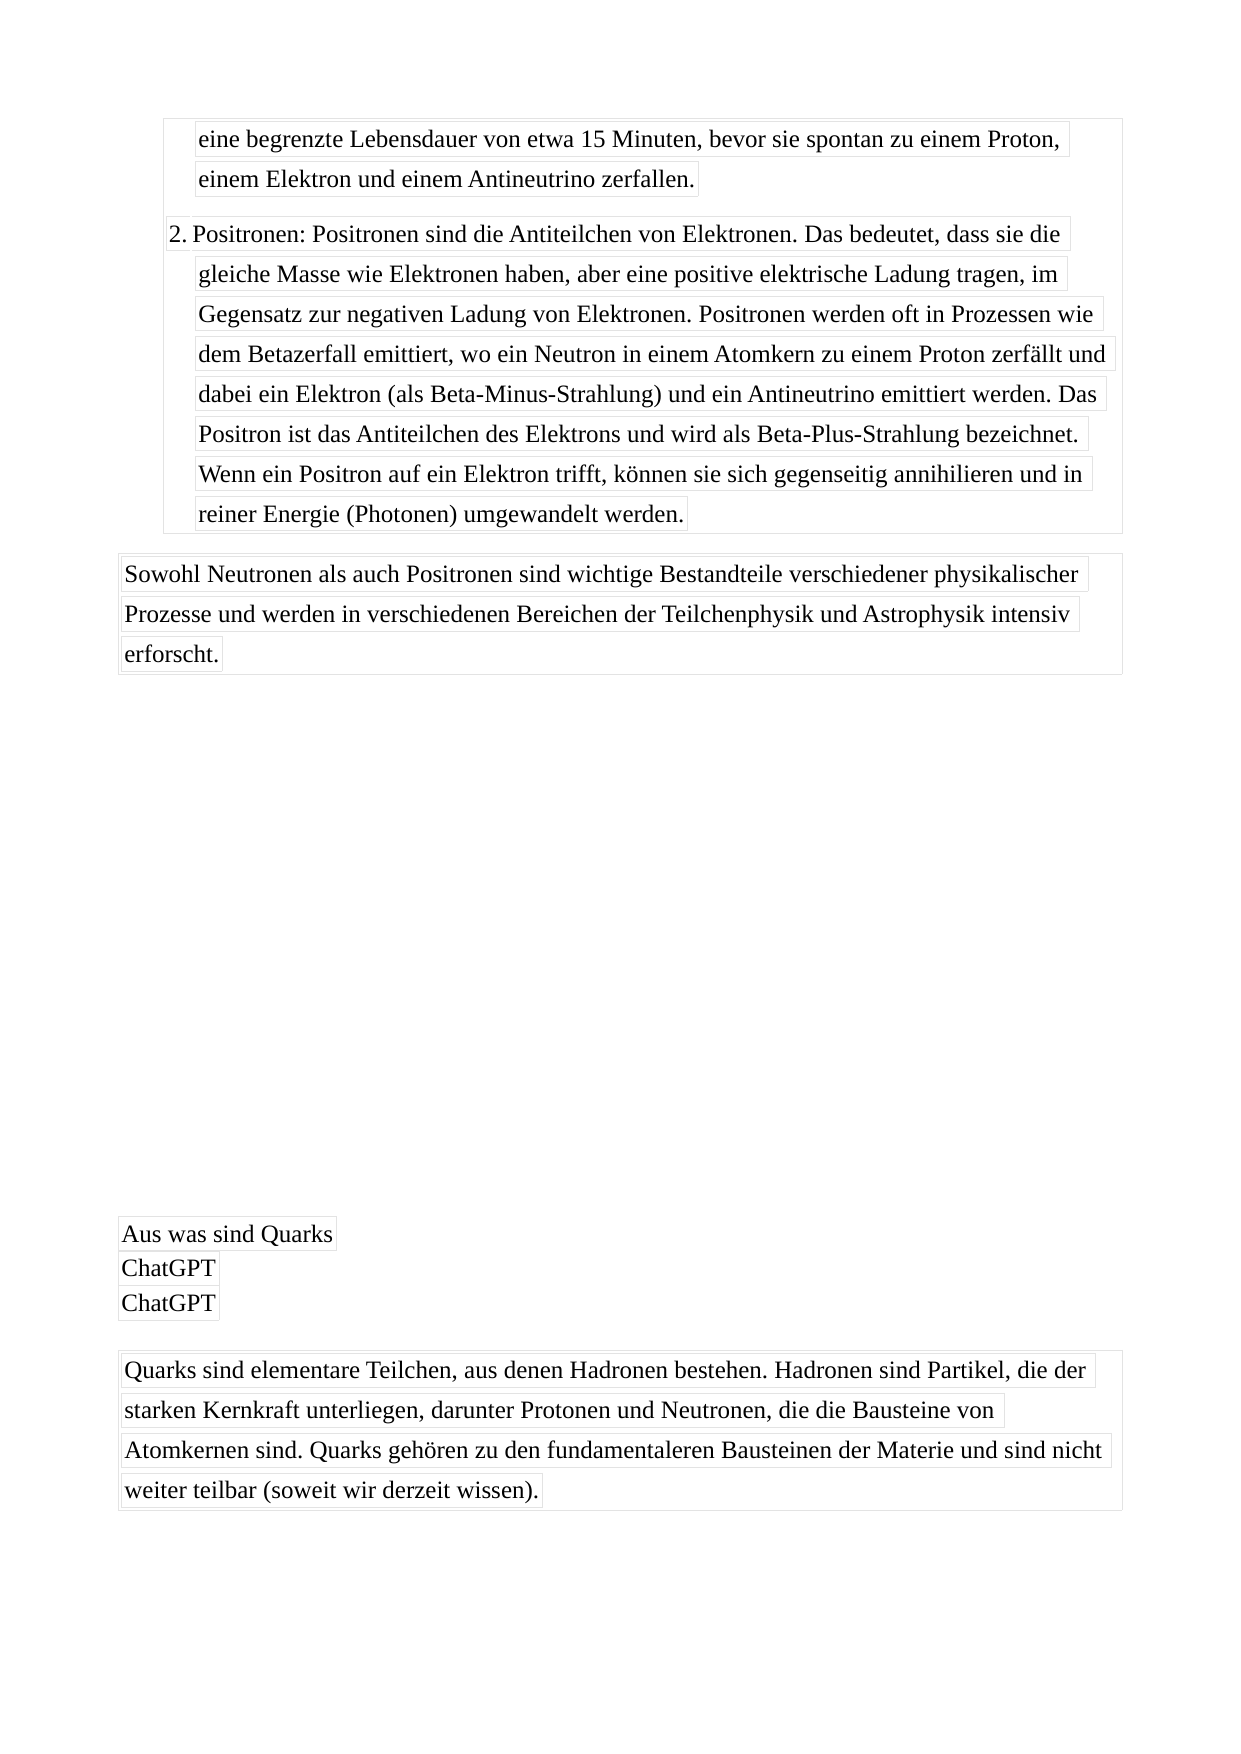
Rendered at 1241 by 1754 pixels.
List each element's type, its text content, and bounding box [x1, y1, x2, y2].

text ChatGPT [119, 1252, 219, 1285]
text [220, 1251, 1122, 1285]
list eine begrenzte Lebensdauer von etwa 15 Minuten, bevor sie spontan zu einem Proton, einem Elektron und einem Antineutrino zerfallen. [164, 119, 1122, 196]
text [337, 1216, 1122, 1251]
text Quarks sind elementare Teilchen, aus denen Hadronen bestehen. Hadronen sind Partikel, die der starken Kernkraft unterliegen, darunter Protonen und Neutronen, die die Bausteine von Atomkernen sind. Quarks gehören zu den fundamentaleren Bausteinen der Materie und sind nicht weiter teilbar (soweit wir derzeit wissen). [119, 1351, 1122, 1510]
text ChatGPT [119, 1286, 219, 1320]
list Positronen: Positronen sind die Antiteilchen von Elektronen. Das bedeutet, dass sie die gleiche Masse wie Elektronen haben, aber eine positive elektrische Ladung tragen, im Gegensatz zur negativen Ladung von Elektronen. Positronen werden oft in Prozessen wie dem Betazerfall emittiert, wo ein Neutron in einem Atomkern zu einem Proton zerfällt und dabei ein Elektron (als Beta-Minus-Strahlung) und ein Antineutrino emittiert werden. Das Positron ist das Antiteilchen des Elektrons und wird als Beta-Plus-Strahlung bezeichnet. Wenn ein Positron auf ein Elektron trifft, können sie sich gegenseitig annihilieren und in reiner Energie (Photonen) umgewandelt werden. [164, 213, 1122, 533]
text Sowohl Neutronen als auch Positronen sind wichtige Bestandteile verschiedener physikalischer Prozesse und werden in verschiedenen Bereichen der Teilchenphysik und Astrophysik intensiv erforscht. [119, 554, 1122, 674]
text [220, 1285, 1122, 1320]
text Aus was sind Quarks [119, 1217, 336, 1250]
